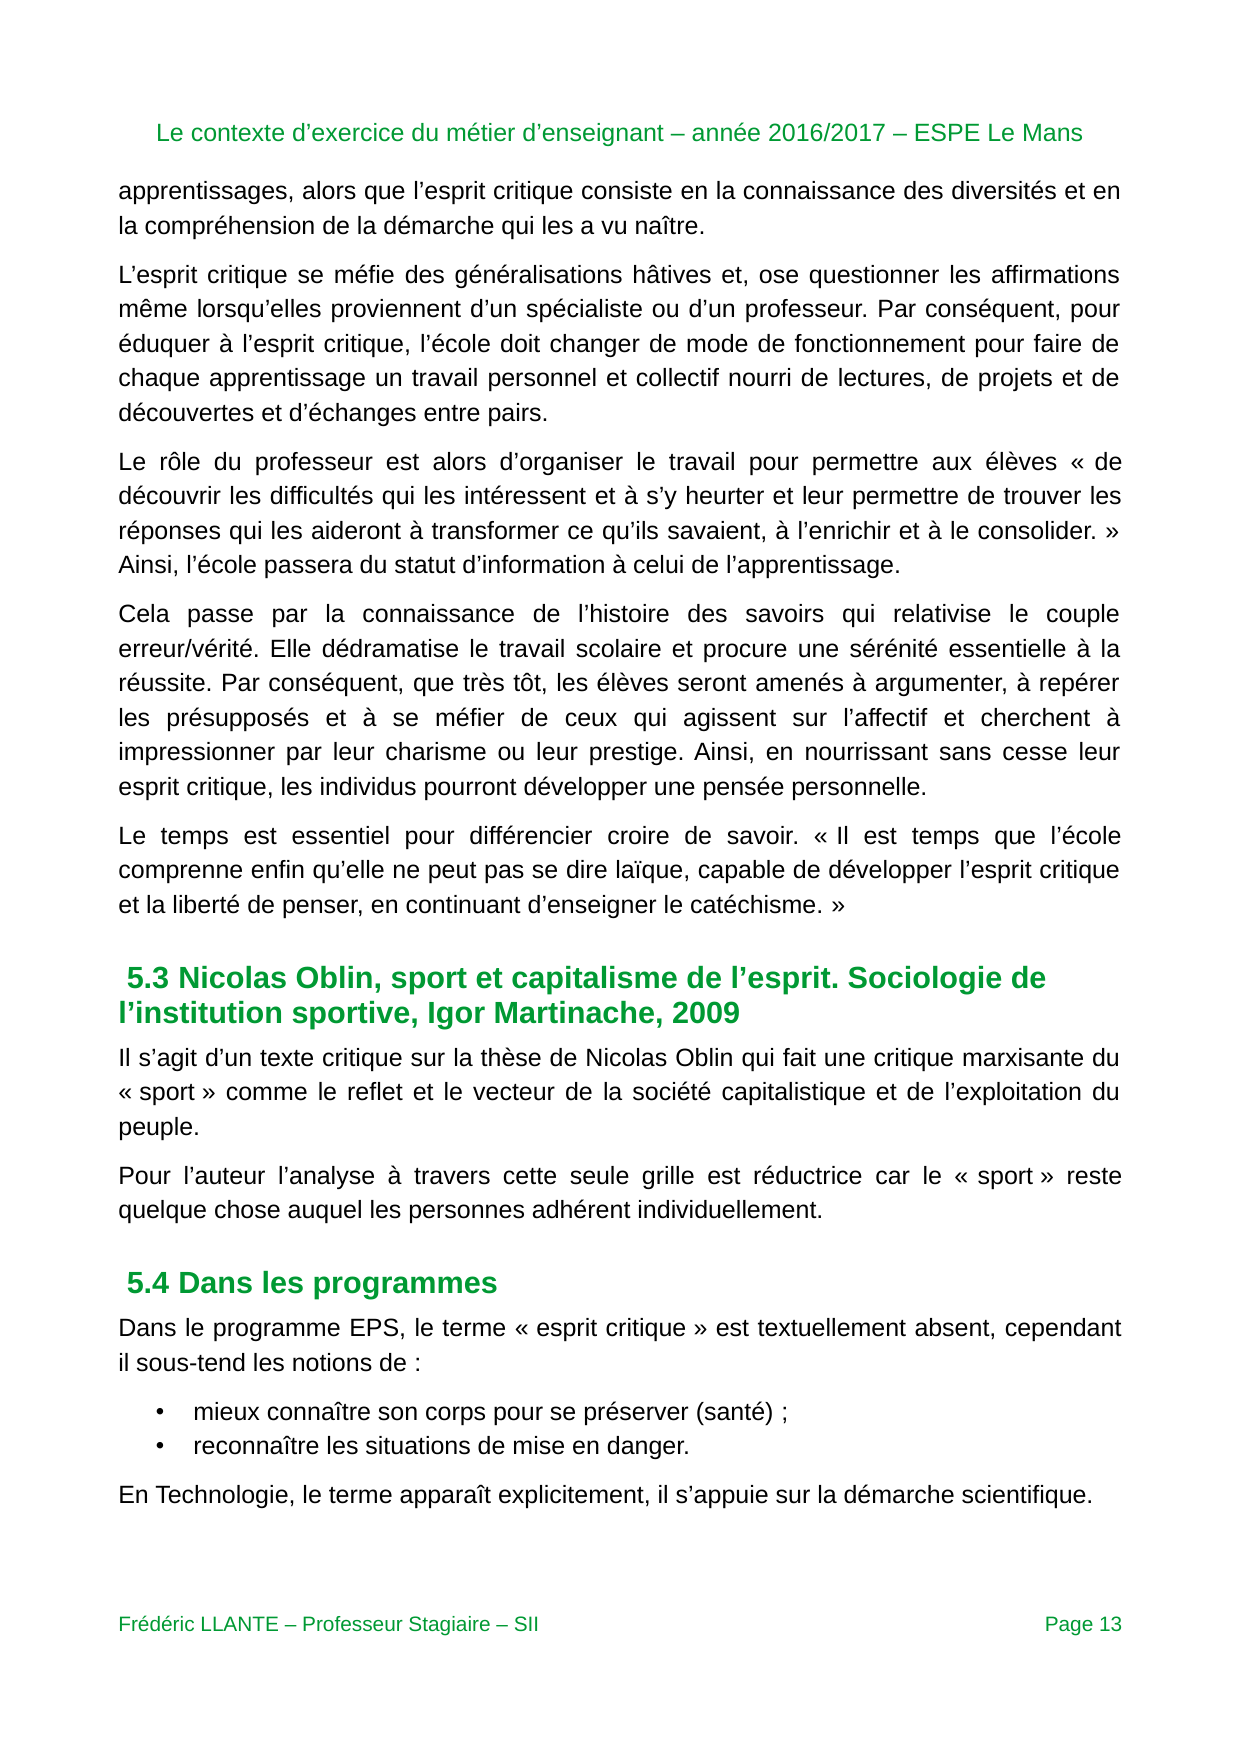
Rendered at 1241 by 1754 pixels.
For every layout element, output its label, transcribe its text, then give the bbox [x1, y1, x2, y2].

text Il s’agit d’un texte critique sur la thèse de Nicolas Oblin qui fait une critique marxisante du « sport » comme le reflet et le vecteur de la société capitalistique et de l’exploitation du peuple. [118, 1043, 1122, 1141]
text Pour l’auteur l’analyse à travers cette seule grille est réductrice car le « sport » reste quelque chose auquel les personnes adhérent individuellement. [118, 1161, 1122, 1224]
text Le temps est essentiel pour différencier croire de savoir. « Il est temps que l’école comprenne enfin qu’elle ne peut pas se dire laïque, capable de développer l’esprit critique et la liberté de penser, en continuant d’enseigner le catéchisme. » [118, 821, 1122, 918]
subtitle Nicolas Oblin, sport et capitalisme de l’esprit. Sociologie de l’institution sportive, Igor Martinache, 2009 [118, 960, 1122, 1030]
text Dans le programme EPS, le terme « esprit critique » est textuellement absent, cependant il sous-tend les notions de : [118, 1313, 1122, 1376]
list reconnaître les situations de mise en danger. [156, 1431, 1122, 1460]
text apprentissages, alors que l’esprit critique consiste en la connaissance des diversités et en la compréhension de la démarche qui les a vu naître. [118, 176, 1122, 239]
text L’esprit critique se méfie des généralisations hâtives et, ose questionner les affirmations même lorsqu’elles proviennent d’un spécialiste ou d’un professeur. Par conséquent, pour éduquer à l’esprit critique, l’école doit changer de mode de fonctionnement pour faire de chaque apprentissage un travail personnel et collectif nourri de lectures, de projets et de découvertes et d’échanges entre pairs. [118, 260, 1122, 427]
list mieux connaître son corps pour se préserver (santé) ; [156, 1397, 1122, 1425]
text En Technologie, le terme apparaît explicitement, il s’appuie sur la démarche scientifique. [118, 1481, 1122, 1509]
subtitle Dans les programmes [118, 1265, 1122, 1301]
text Le rôle du professeur est alors d’organiser le travail pour permettre aux élèves « de découvrir les difficultés qui les intéressent et à s’y heurter et leur permettre de trouver les réponses qui les aideront à transformer ce qu’ils savaient, à l’enrichir et à le consolider. » Ainsi, l’école passera du statut d’information à celui de l’apprentissage. [118, 447, 1122, 579]
text Cela passe par la connaissance de l’histoire des savoirs qui relativise le couple erreur/vérité. Elle dédramatise le travail scolaire et procure une sérénité essentielle à la réussite. Par conséquent, que très tôt, les élèves seront amenés à argumenter, à repérer les présupposés et à se méfier de ceux qui agissent sur l’affectif et cherchent à impressionner par leur charisme ou leur prestige. Ainsi, en nourrissant sans cesse leur esprit critique, les individus pourront développer une pensée personnelle. [118, 599, 1122, 801]
